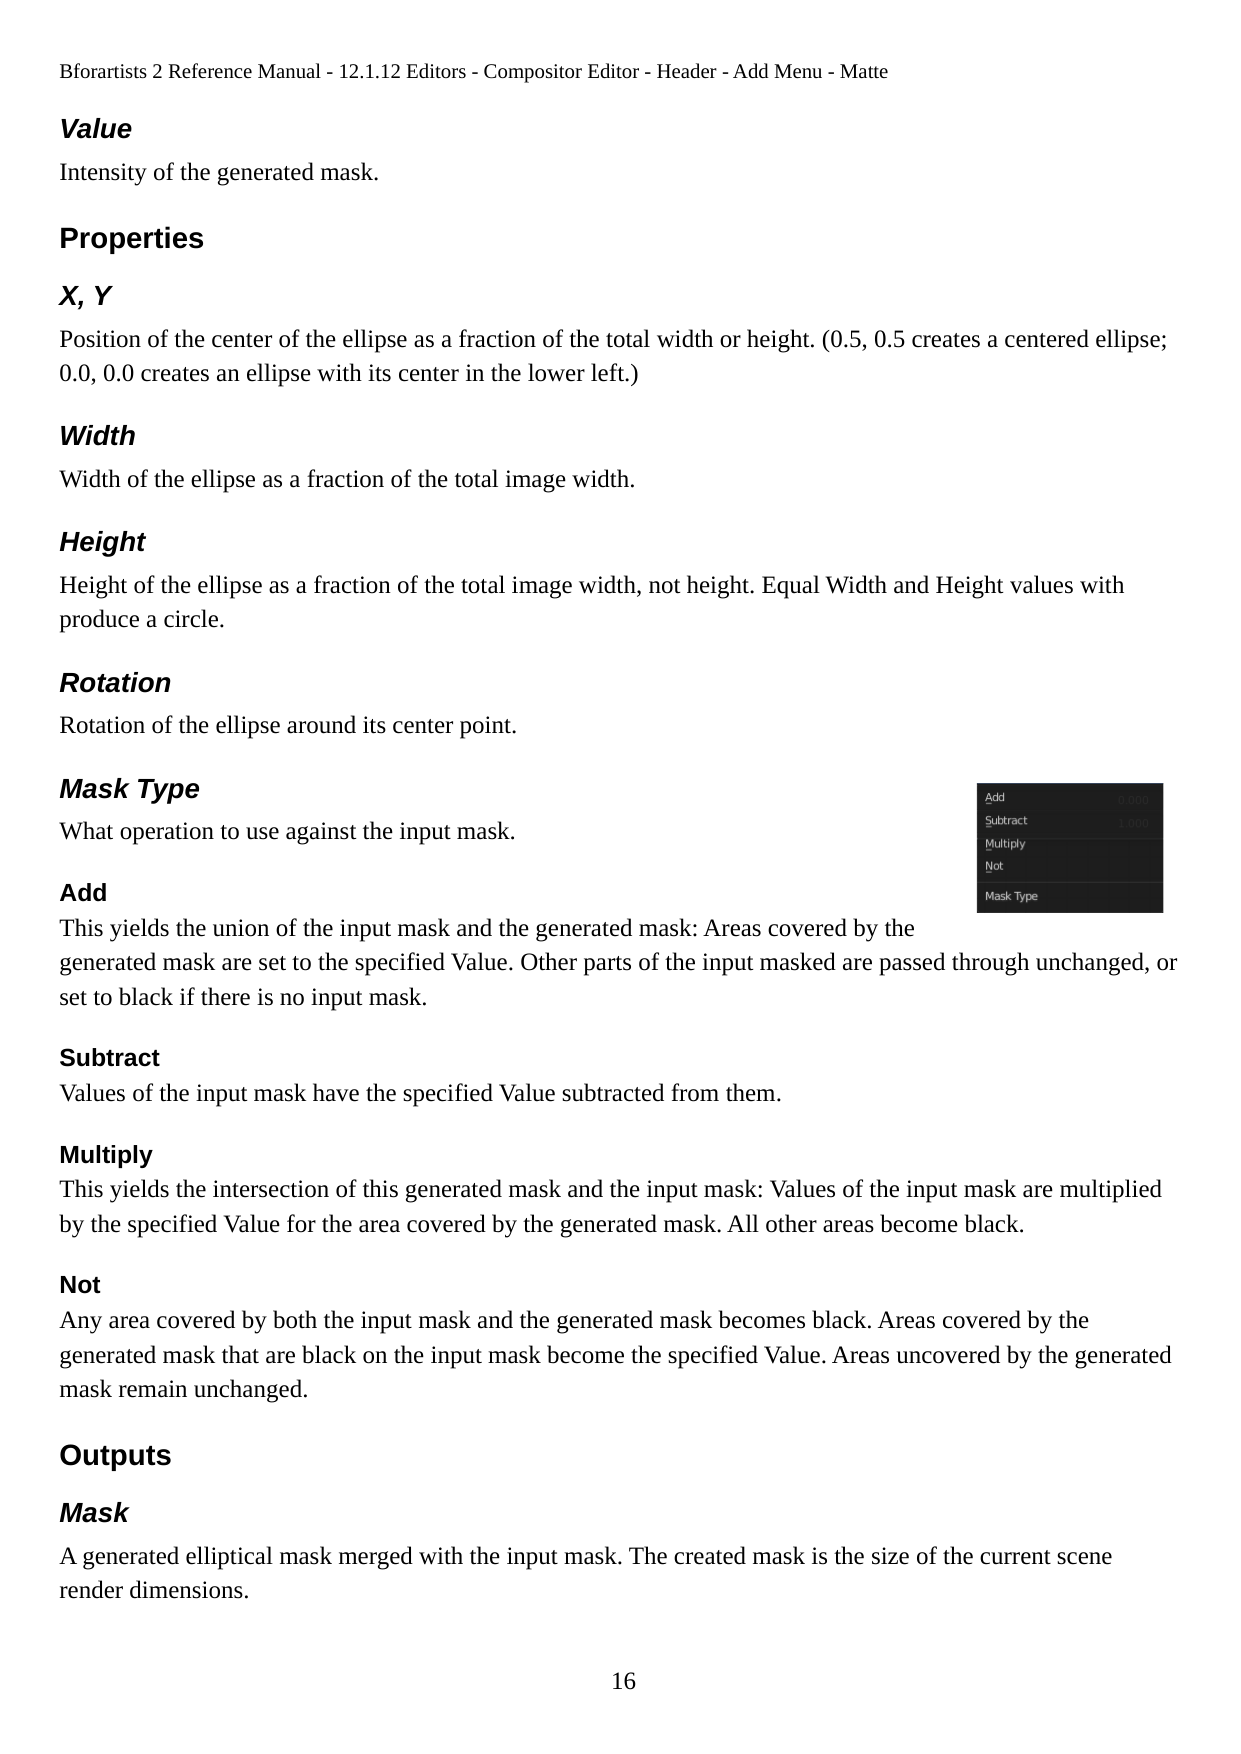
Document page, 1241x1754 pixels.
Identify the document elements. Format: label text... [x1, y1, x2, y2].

subtitle Properties [59, 221, 1181, 254]
subtitle X, Y [59, 279, 1181, 311]
text Rotation of the ellipse around its center point. [59, 711, 1181, 739]
subtitle Add [59, 878, 976, 907]
text What operation to use against the input mask. [59, 816, 976, 845]
text This yields the union of the input mask and the generated mask: Areas covered by the generated mask are set to the specified Value. Other parts of the input masked are passed through unchanged, or set to black if there is no input mask. [59, 913, 1181, 1011]
picture [976, 783, 1164, 913]
subtitle Mask [59, 1497, 1181, 1528]
subtitle [1164, 878, 1181, 907]
subtitle Outputs [59, 1438, 1181, 1472]
subtitle Value [59, 113, 1181, 144]
subtitle Width [59, 420, 1181, 452]
subtitle Rotation [59, 666, 1181, 698]
text A generated elliptical mask merged with the input mask. The created mask is the size of the current scene render dimensions. [59, 1541, 1181, 1604]
text Height of the ellipse as a fraction of the total image width, not height. Equal Width and Height values with produce a circle. [59, 570, 1181, 633]
subtitle Multiply [59, 1140, 1181, 1168]
text Width of the ellipse as a fraction of the total image width. [59, 464, 1181, 493]
text This yields the intersection of this generated mask and the input mask: Values of the input mask are multiplied by the specified Value for the area covered by the generated mask. All other areas become black. [59, 1174, 1181, 1238]
subtitle Height [59, 526, 1181, 558]
text Any area covered by both the input mask and the generated mask becomes black. Areas covered by the generated mask that are black on the input mask become the specified Value. Areas uncovered by the generated mask remain unchanged. [59, 1305, 1181, 1403]
subtitle Mask Type [59, 772, 1181, 804]
text Values of the input mask have the specified Value subtracted from them. [59, 1078, 1181, 1107]
subtitle Subtract [59, 1043, 1181, 1072]
subtitle Not [59, 1271, 1181, 1299]
text Intensity of the generated mask. [59, 157, 1181, 186]
text Position of the center of the ellipse as a fraction of the total width or height. (0.5, 0.5 creates a centered ellipse; 0.0, 0.0 creates an ellipse with its center in the lower left.) [59, 324, 1181, 387]
